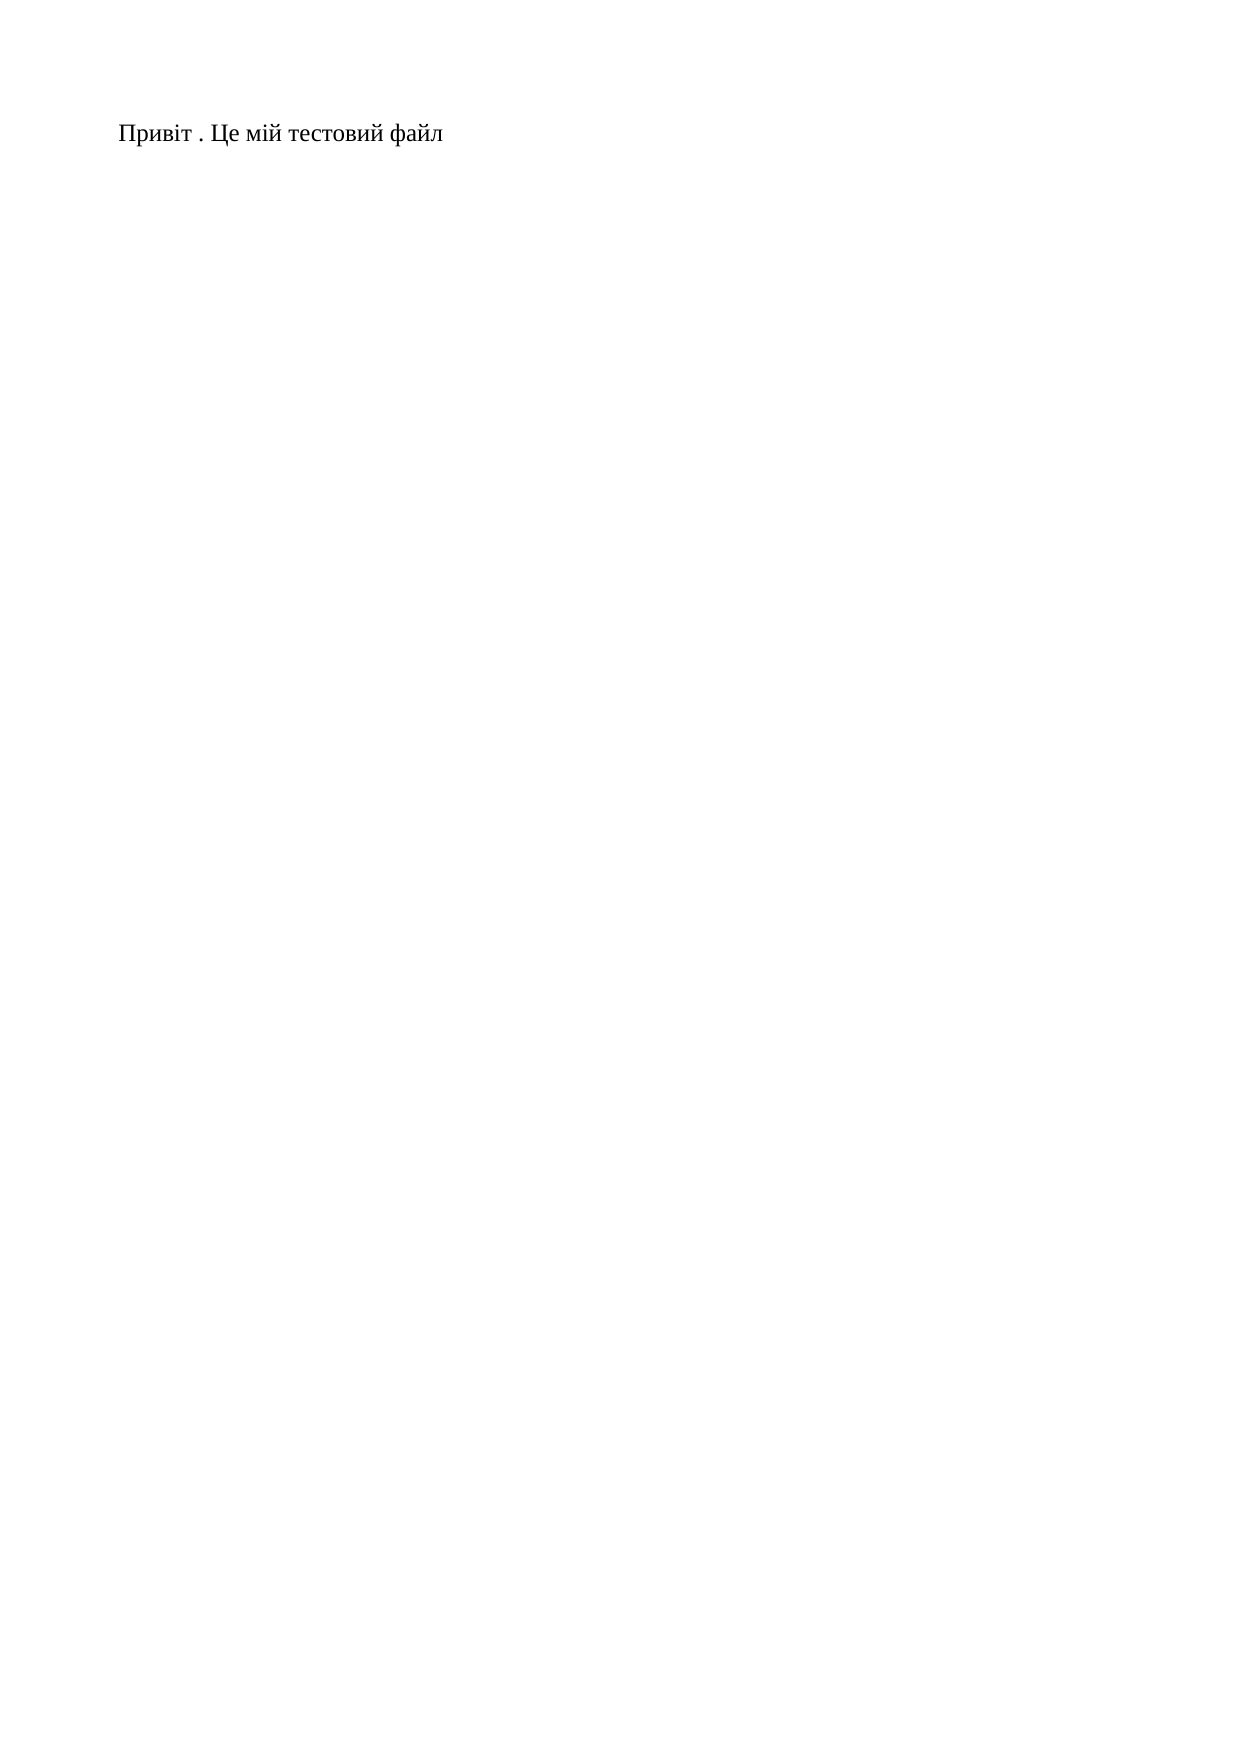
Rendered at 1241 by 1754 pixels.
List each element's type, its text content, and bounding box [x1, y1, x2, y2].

text Привіт . Це мій тестовий файл [118, 118, 1122, 147]
